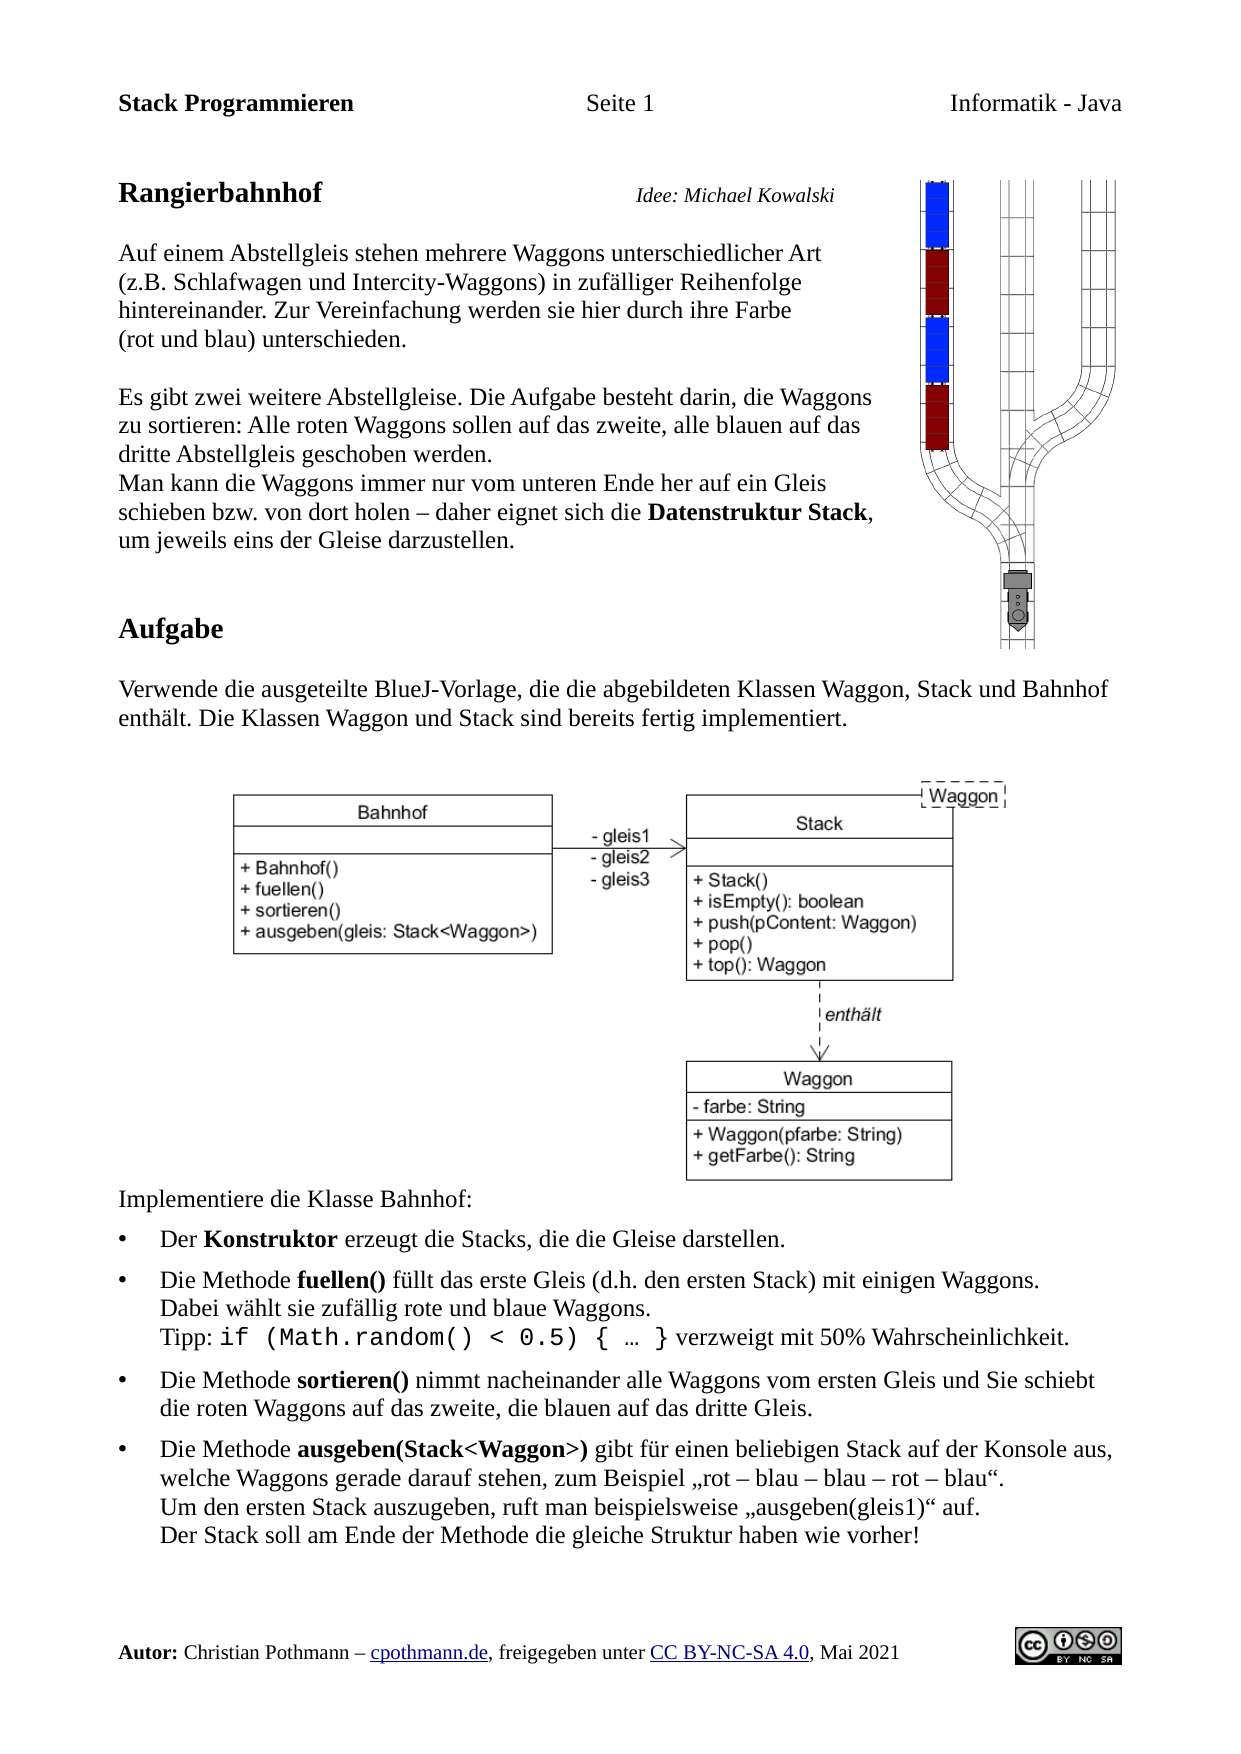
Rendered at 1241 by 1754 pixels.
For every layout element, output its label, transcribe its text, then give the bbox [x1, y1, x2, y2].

list Der Konstruktor erzeugt die Stacks, die die Gleise darstellen. [118, 1224, 1122, 1253]
picture [1015, 1627, 1122, 1665]
text Autor: Christian Pothmann – cpothmann.de, freigegeben unter CC BY-NC-SA 4.0, Mai 2021 [118, 1640, 1015, 1664]
text Man kann die Waggons immer nur vom unteren Ende her auf ein Gleis schieben bzw. von dort holen – daher eignet sich die Datenstruktur Stack, um jeweils eins der Gleise darzustellen. [118, 468, 917, 554]
picture [917, 180, 1117, 649]
text [1117, 612, 1122, 645]
text Rangierbahnhof Idee: Michael Kowalski [118, 176, 1122, 209]
text Verwende die ausgeteilte BlueJ-Vorlage, die die abgebildeten Klassen Waggon, Stack und Bahnhof enthält. Die Klassen Waggon und Stack sind bereits fertig implementiert. [118, 674, 1122, 731]
list Die Methode sortieren() nimmt nacheinander alle Waggons vom ersten Gleis und Sie schiebt die roten Waggons auf das zweite, die blauen auf das dritte Gleis. [118, 1365, 1122, 1422]
text Aufgabe [118, 612, 917, 645]
text Es gibt zwei weitere Abstellgleise. Die Aufgabe besteht darin, die Waggons zu sortieren: Alle roten Waggons sollen auf das zweite, alle blauen auf das dritte Abstellgleis geschoben werden. [118, 382, 917, 468]
list Die Methode ausgeben(Stack<Waggon>) gibt für einen beliebigen Stack auf der Konsole aus, welche Waggons gerade darauf stehen, zum Beispiel „rot – blau – blau – rot – blau“. Um den ersten Stack auszugeben, ruft man beispielsweise „ausgeben(gleis1)“ auf. Der Stack soll am Ende der Methode die gleiche Struktur haben wie vorher! [118, 1434, 1122, 1549]
picture [232, 779, 1009, 1184]
text Auf einem Abstellgleis stehen mehrere Waggons unterschiedlicher Art (z.B. Schlafwagen und Intercity-Waggons) in zufälliger Reihenfolge hintereinander. Zur Vereinfachung werden sie hier durch ihre Farbe (rot und blau) unterschieden. [118, 238, 917, 353]
text Implementiere die Klasse Bahnhof: [118, 1184, 1122, 1212]
list Die Methode fuellen() füllt das erste Gleis (d.h. den ersten Stack) mit einigen Waggons. Dabei wählt sie zufällig rote und blaue Waggons. Tipp: if (Math.random() < 0.5) { … } verzweigt mit 50% Wahrscheinlichkeit. [118, 1265, 1122, 1353]
